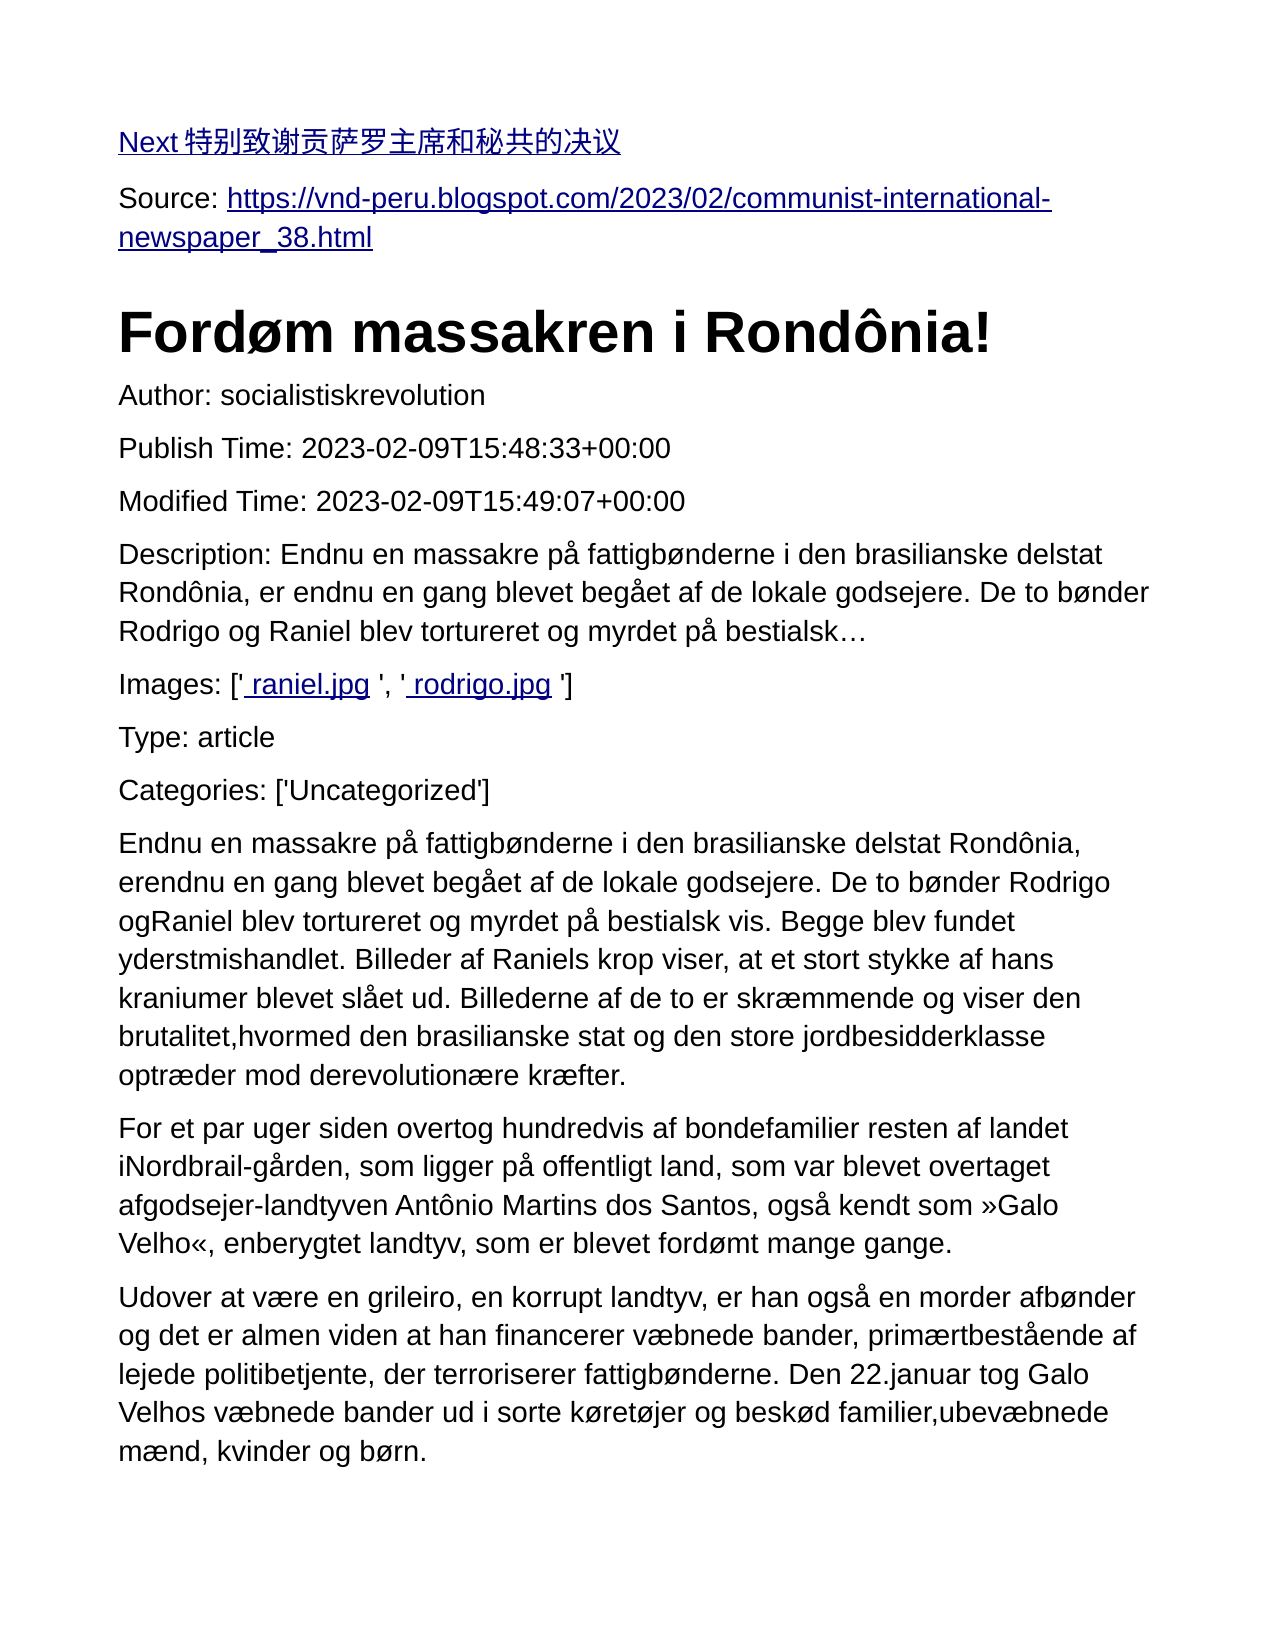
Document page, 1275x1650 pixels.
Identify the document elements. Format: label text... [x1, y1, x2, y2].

text Author: socialistiskrevolution [118, 377, 1157, 411]
text Next特别致谢贡萨罗主席和秘共的决议 [118, 118, 1157, 160]
text Type: article [118, 720, 1157, 754]
text For et par uger siden overtog hundredvis af bondefamilier resten af landet iNordbrail-gården, som ligger på offentligt land, som var blevet overtaget afgodsejer-landtyven Antônio Martins dos Santos, også kendt som »Galo Velho«, enberygtet landtyv, som er blevet fordømt mange gange. [118, 1111, 1157, 1260]
text Images: [' raniel.jpg ', ' rodrigo.jpg '] [118, 667, 1157, 701]
subtitle Fordøm massakren i Rondônia! [118, 298, 1157, 365]
text Endnu en massakre på fattigbønderne i den brasilianske delstat Rondônia, erendnu en gang blevet begået af de lokale godsejere. De to bønder Rodrigo ogRaniel blev tortureret og myrdet på bestialsk vis. Begge blev fundet yderstmishandlet. Billeder af Raniels krop viser, at et stort stykke af hans kraniumer blevet slået ud. Billederne af de to er skræmmende og viser den brutalitet,hvormed den brasilianske stat og den store jordbesidderklasse optræder mod derevolutionære kræfter. [118, 826, 1157, 1091]
text Categories: ['Uncategorized'] [118, 773, 1157, 807]
text Publish Time: 2023-02-09T15:48:33+00:00 [118, 431, 1157, 464]
text Modified Time: 2023-02-09T15:49:07+00:00 [118, 484, 1157, 517]
text Udover at være en grileiro, en korrupt landtyv, er han også en morder afbønder og det er almen viden at han financerer væbnede bander, primærtbestående af lejede politibetjente, der terroriserer fattigbønderne. Den 22.januar tog Galo Velhos væbnede bander ud i sorte køretøjer og beskød familier,ubevæbnede mænd, kvinder og børn. [118, 1279, 1157, 1467]
text Source: https://vnd-peru.blogspot.com/2023/02/communist-international-newspaper_38.html [118, 181, 1157, 253]
text Description: Endnu en massakre på fattigbønderne i den brasilianske delstat Rondônia, er endnu en gang blevet begået af de lokale godsejere. De to bønder Rodrigo og Raniel blev tortureret og myrdet på bestialsk… [118, 537, 1157, 647]
